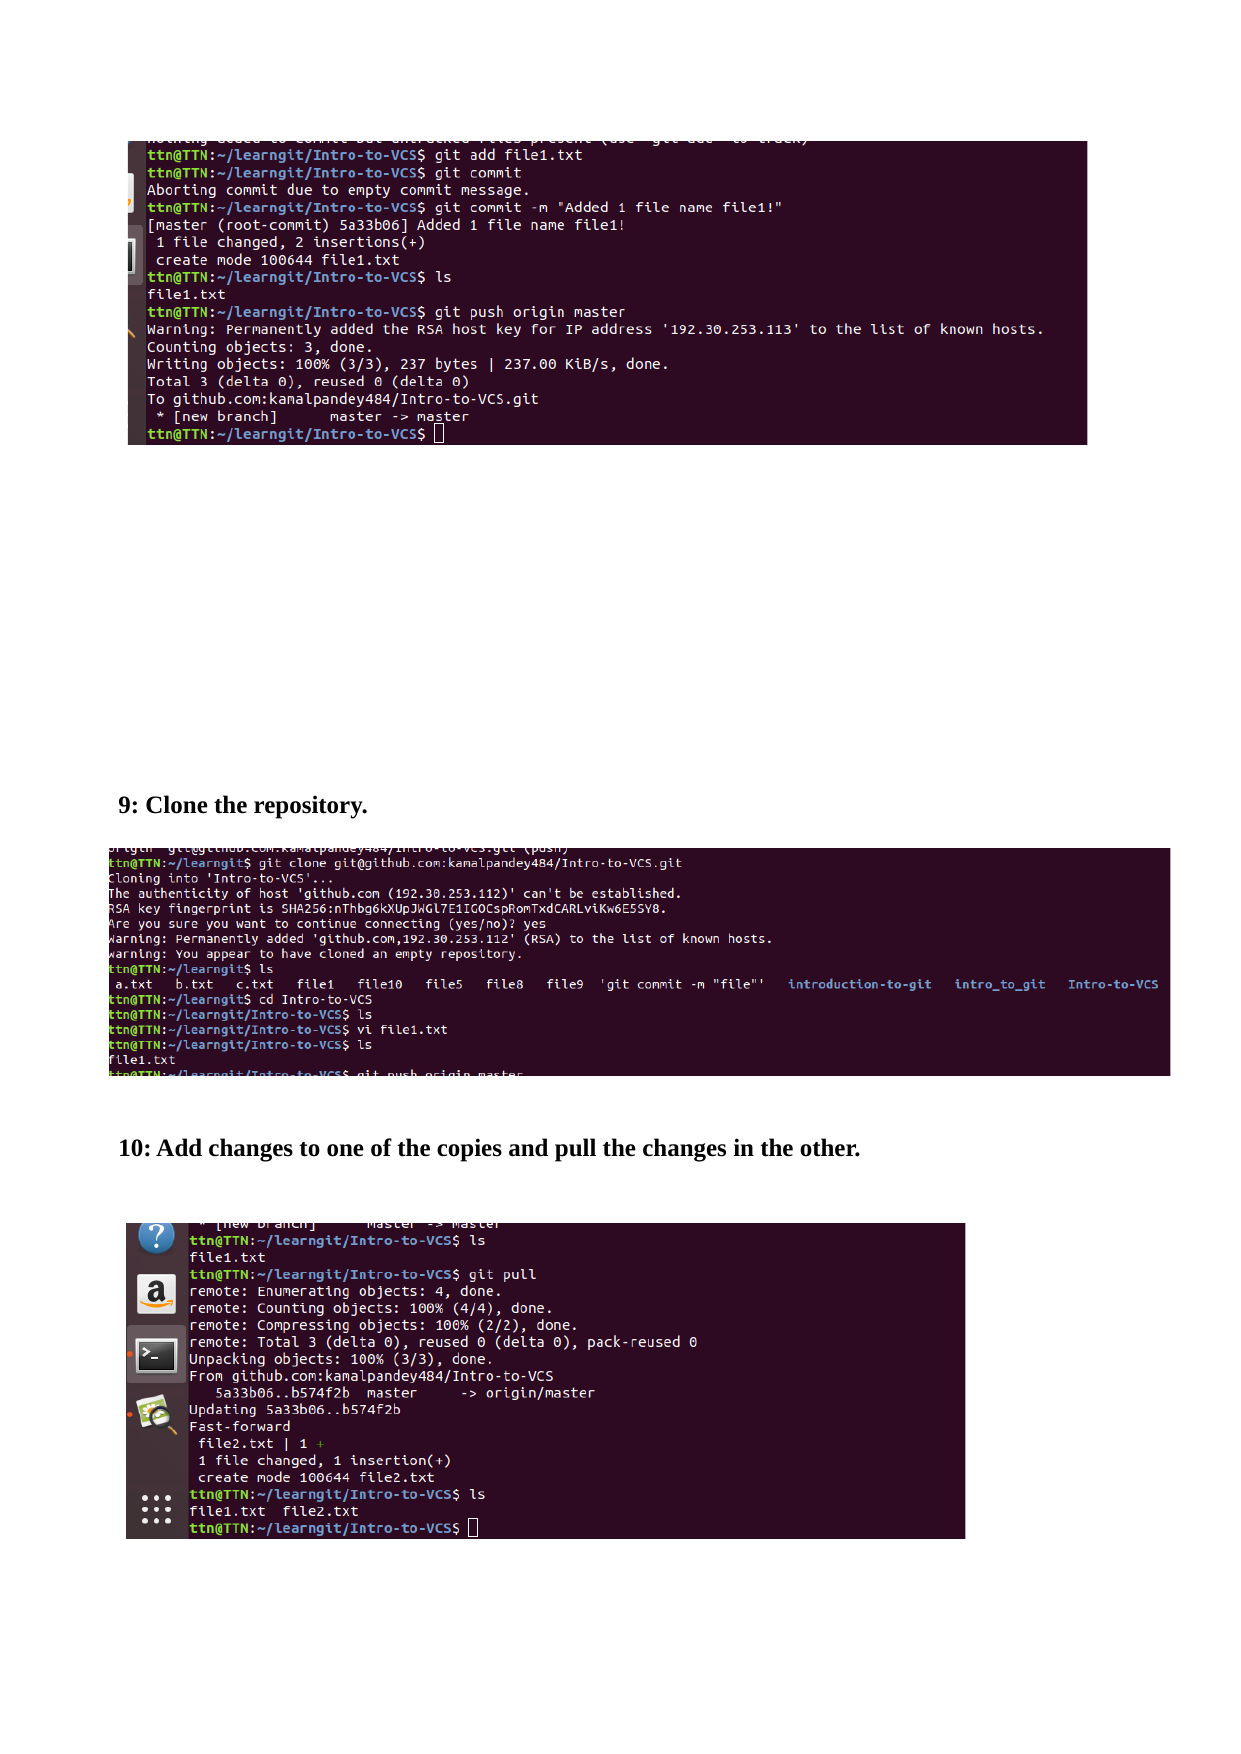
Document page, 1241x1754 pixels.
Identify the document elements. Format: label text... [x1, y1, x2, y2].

picture [126, 1223, 966, 1539]
picture [127, 141, 1088, 444]
text 9: Clone the repository. [118, 790, 1122, 819]
picture [109, 848, 1171, 1076]
text 10: Add changes to one of the copies and pull the changes in the other. [118, 1133, 1122, 1162]
